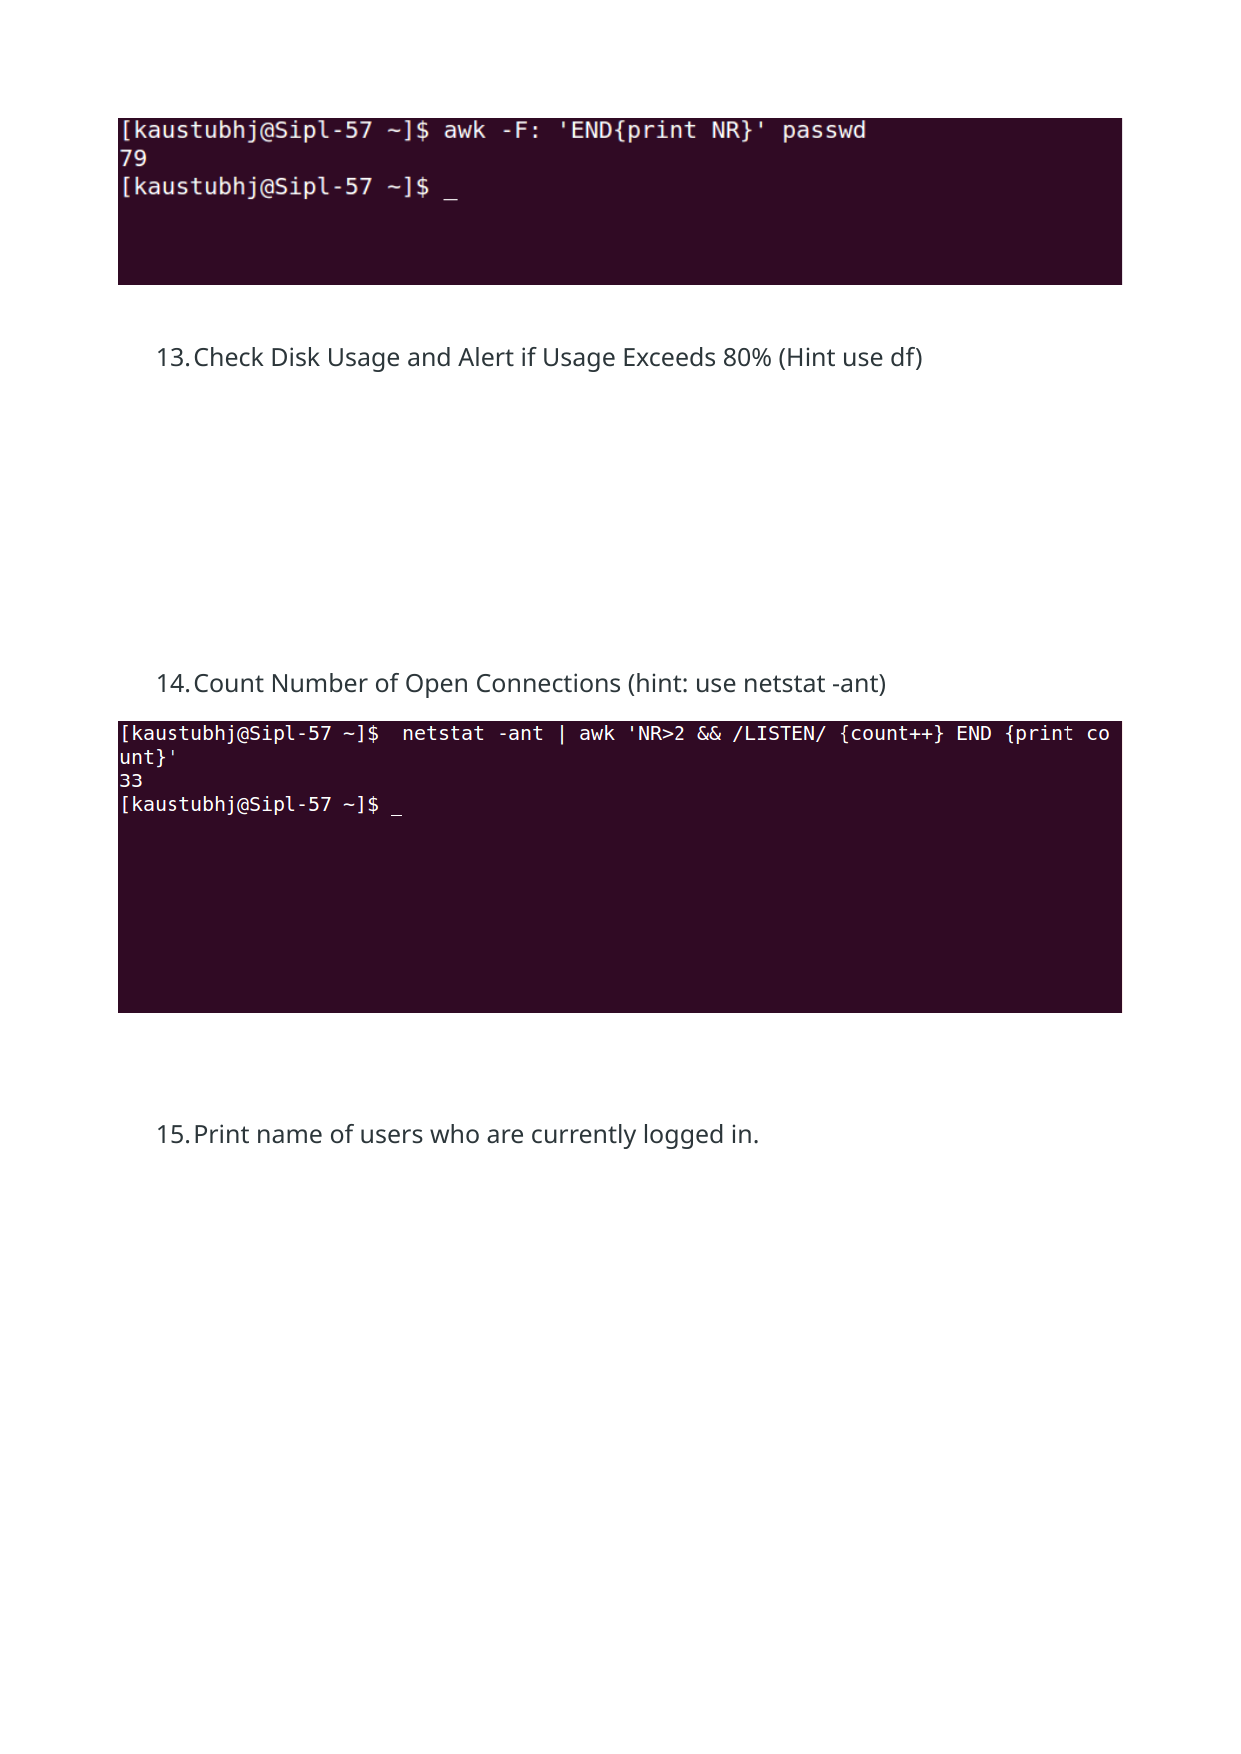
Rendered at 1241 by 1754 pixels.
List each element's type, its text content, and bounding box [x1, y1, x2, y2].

list Count Number of Open Connections (hint: use netstat -ant) [156, 666, 1122, 700]
picture [118, 118, 1123, 285]
picture [118, 721, 1123, 1013]
list Print name of users who are currently logged in. [156, 1116, 1122, 1151]
list Check Disk Usage and Alert if Usage Exceeds 80% (Hint use df) [156, 339, 1122, 374]
